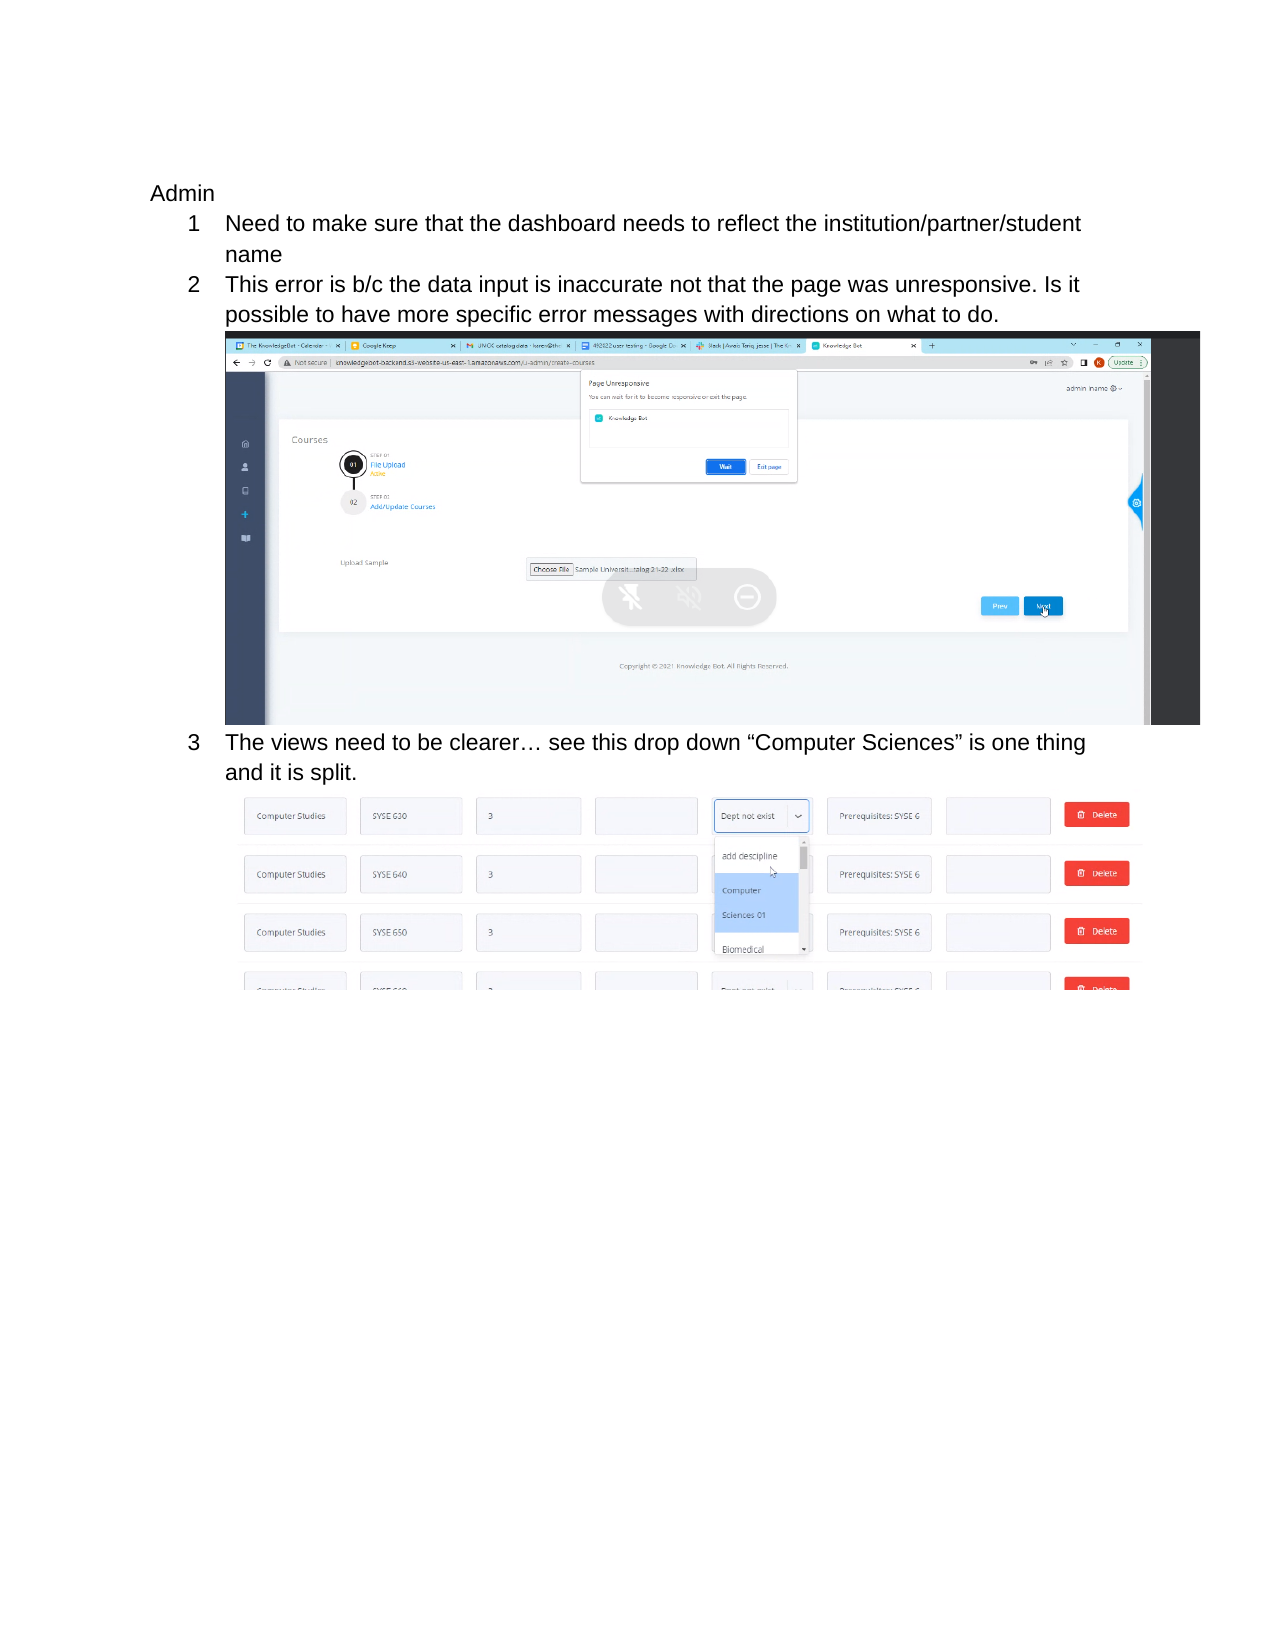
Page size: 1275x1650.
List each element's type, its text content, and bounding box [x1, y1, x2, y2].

picture [225, 789, 1200, 990]
list The views need to be clearer… see this drop down “Computer Sciences” is one thing and it is split. [187, 729, 1125, 989]
text Admin [150, 180, 1125, 207]
picture [225, 331, 1200, 725]
list This error is b/c the data input is inaccurate not that the page was unresponsive. Is it possible to have more specific error messages with directions on what to do. [187, 271, 1125, 725]
list Need to make sure that the dashboard needs to reflect the institution/partner/student name [187, 210, 1125, 267]
